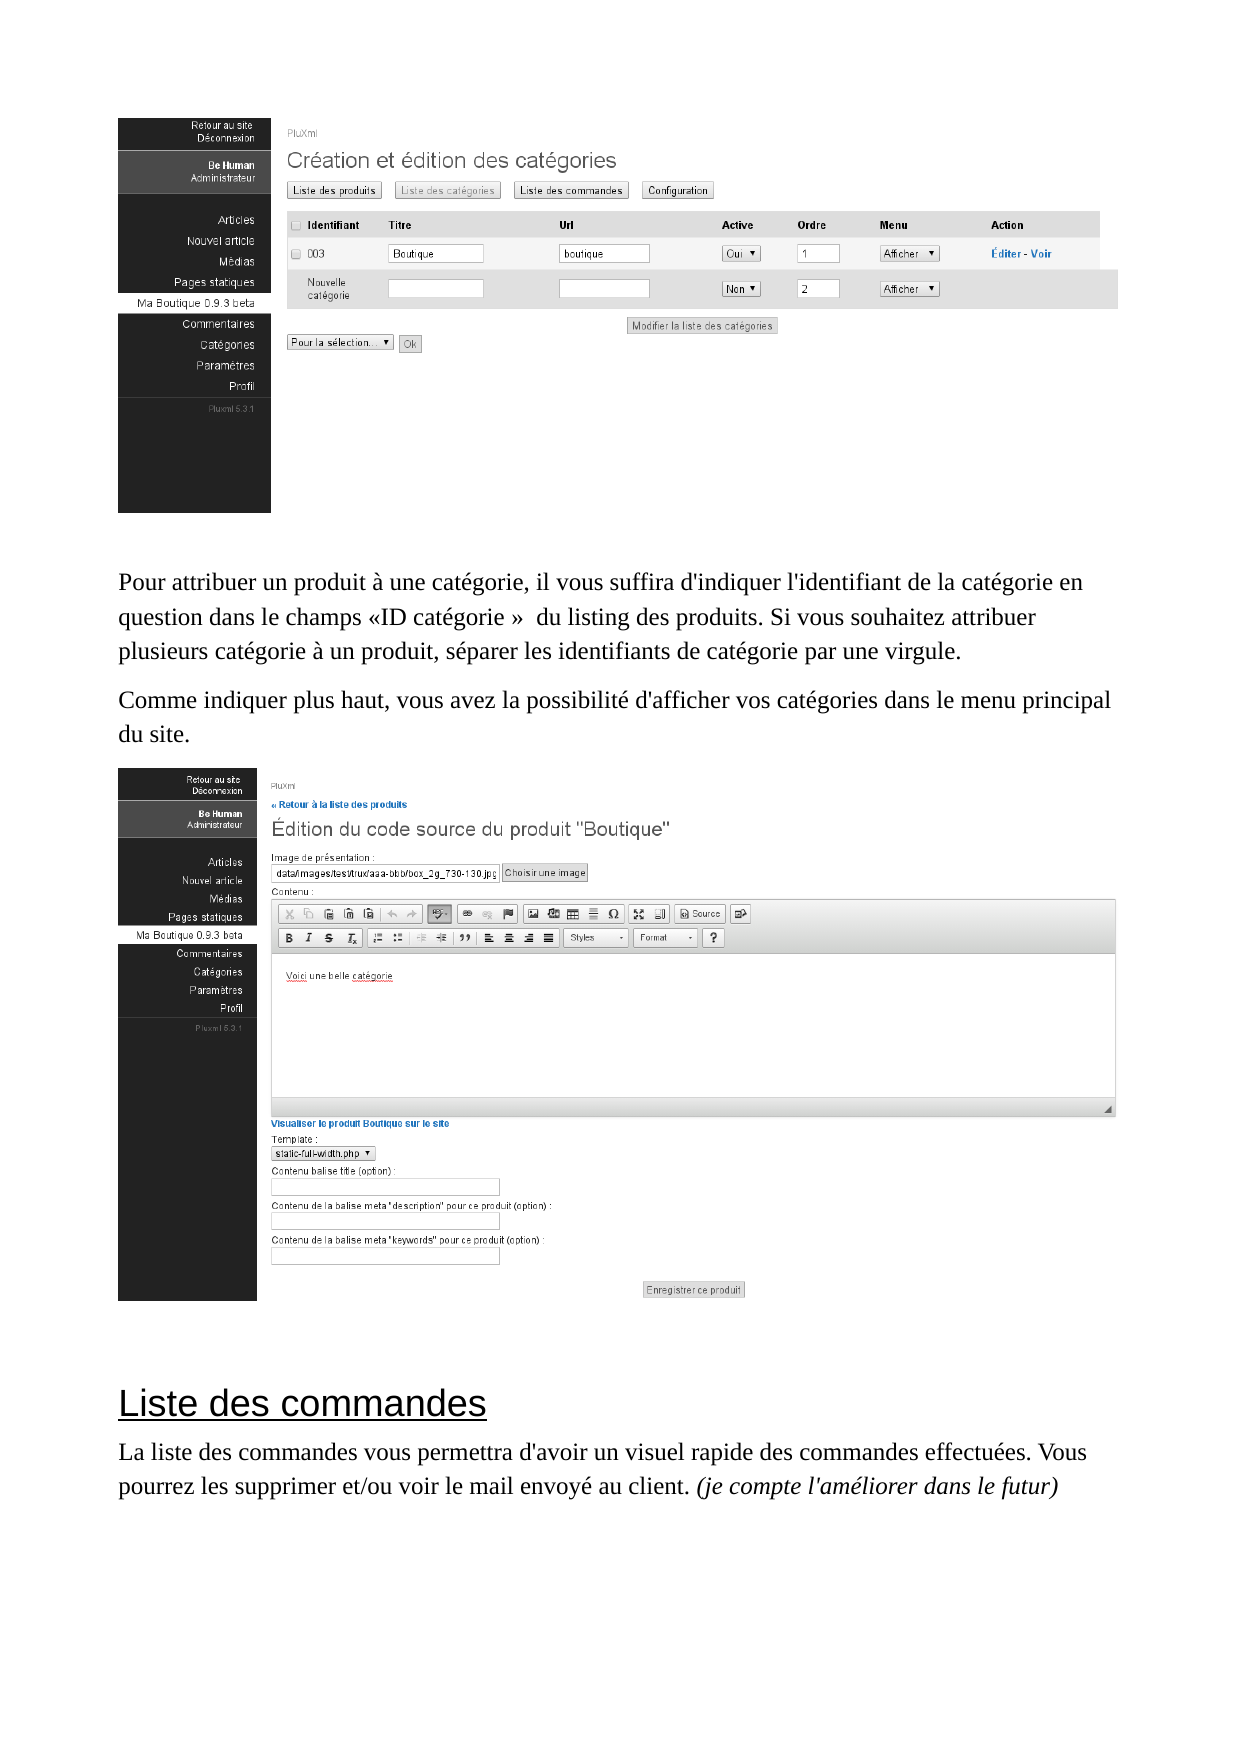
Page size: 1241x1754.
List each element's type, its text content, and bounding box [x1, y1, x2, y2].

text Pour attribuer un produit à une catégorie, il vous suffira d'indiquer l'identifiant de la catégorie en question dans le champs «ID catégorie » du listing des produits. Si vous souhaitez attribuer plusieurs catégorie à un produit, séparer les identifiants de catégorie par une virgule. [118, 567, 1122, 665]
subtitle Liste des commandes [118, 1381, 1122, 1424]
text Comme indiquer plus haut, vous avez la possibilité d'afficher vos catégories dans le menu principal du site. [118, 685, 1122, 748]
picture [118, 768, 1123, 1301]
picture [118, 118, 1123, 513]
text La liste des commandes vous permettra d'avoir un visuel rapide des commandes effectuées. Vous pourrez les supprimer et/ou voir le mail envoyé au client. (je compte l'améliorer dans le futur) [118, 1437, 1122, 1500]
